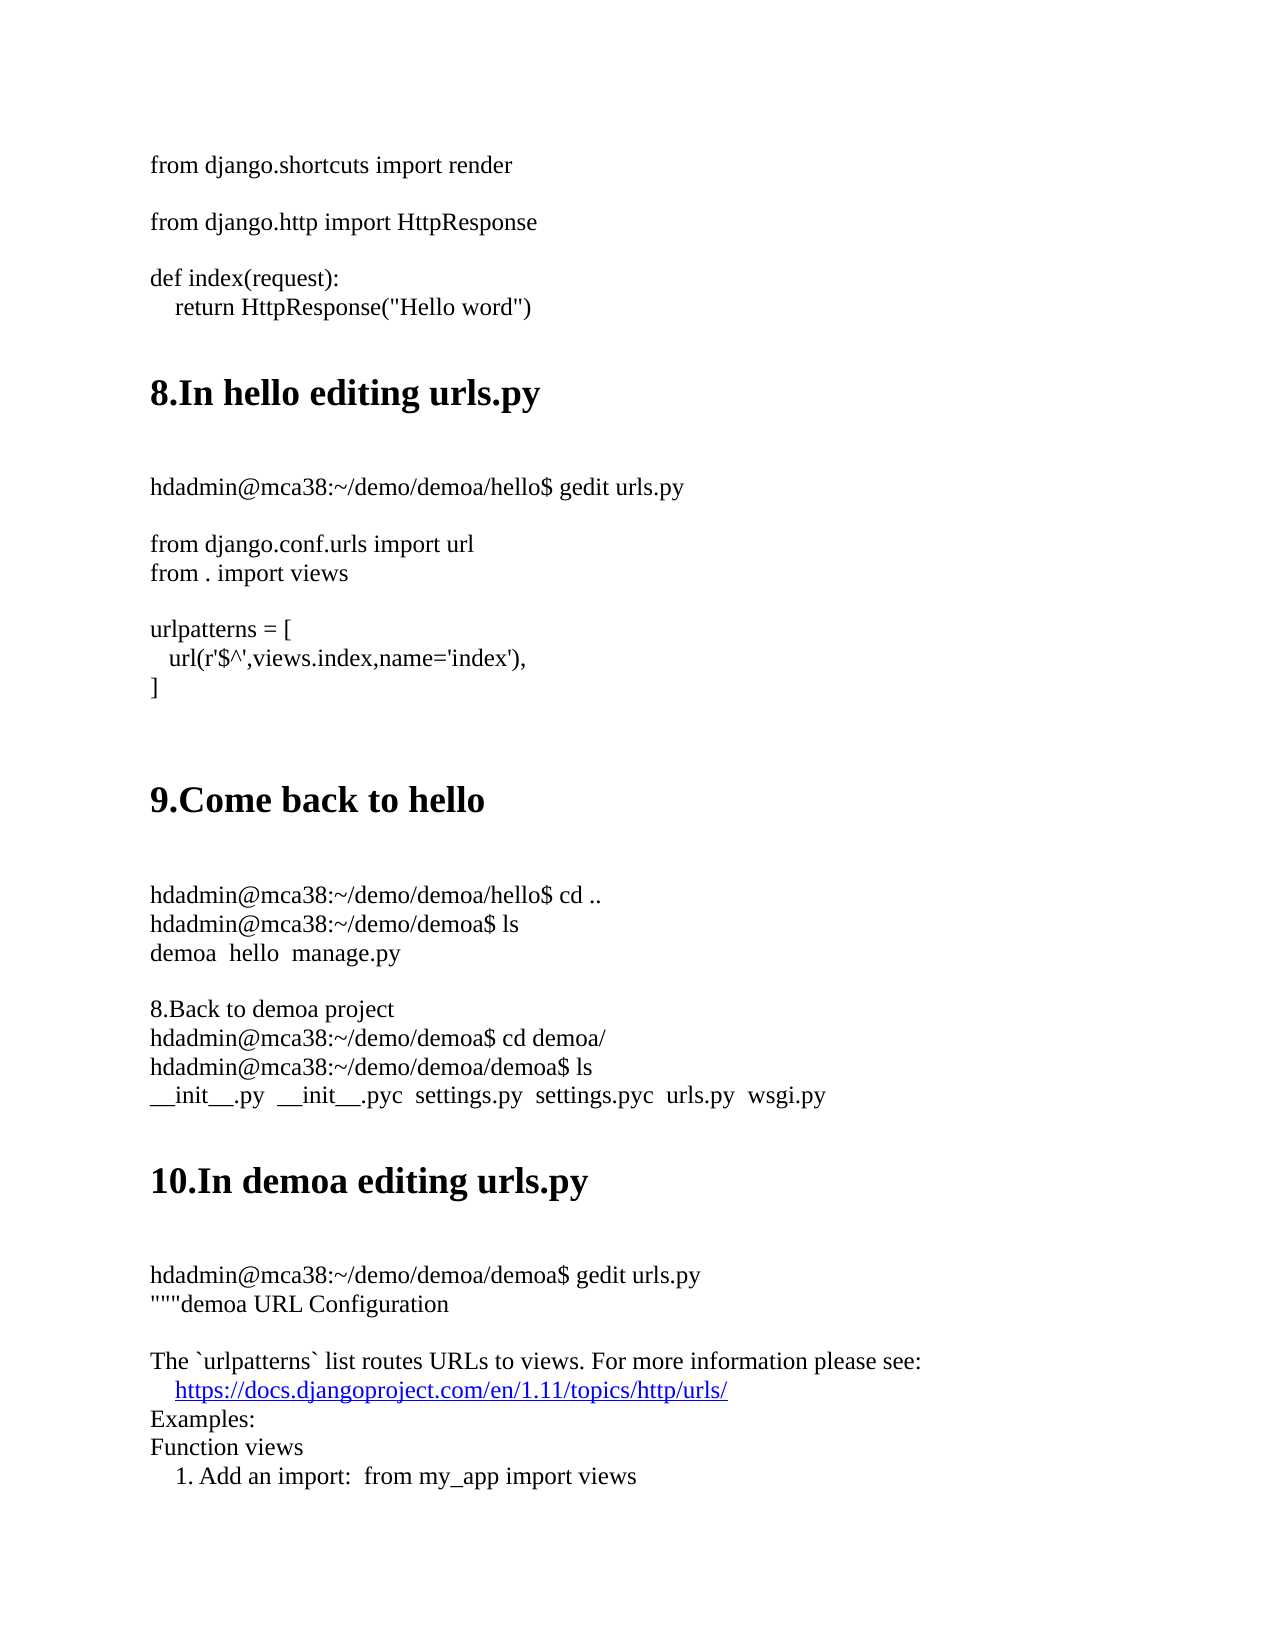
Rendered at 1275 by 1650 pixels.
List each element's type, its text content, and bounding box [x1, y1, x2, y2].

text 10.In demoa editing urls.py [150, 1158, 1125, 1201]
text """demoa URL Configuration [150, 1289, 1125, 1318]
text hdadmin@mca38:~/demo/demoa/demoa$ ls [150, 1052, 1125, 1081]
text url(r'$^',views.index,name='index'), [150, 643, 1125, 672]
text from django.http import HttpResponse [150, 207, 1125, 236]
text urlpatterns = [ [150, 614, 1125, 643]
text hdadmin@mca38:~/demo/demoa$ cd demoa/ [150, 1023, 1125, 1052]
text The `urlpatterns` list routes URLs to views. For more information please see: [150, 1346, 1125, 1375]
text hdadmin@mca38:~/demo/demoa/hello$ gedit urls.py [150, 472, 1125, 501]
text Function views [150, 1432, 1125, 1461]
text return HttpResponse("Hello word") [150, 292, 1125, 321]
text hdadmin@mca38:~/demo/demoa/demoa$ gedit urls.py [150, 1261, 1125, 1289]
text 8.In hello editing urls.py [150, 370, 1125, 413]
text hdadmin@mca38:~/demo/demoa$ ls [150, 909, 1125, 938]
text Examples: [150, 1404, 1125, 1432]
text 1. Add an import: from my_app import views [150, 1461, 1125, 1490]
text from . import views [150, 558, 1125, 587]
text demoa hello manage.py [150, 938, 1125, 966]
text 9.Come back to hello [150, 778, 1125, 821]
text https://docs.djangoproject.com/en/1.11/topics/http/urls/ [150, 1375, 1125, 1404]
text from django.shortcuts import render [150, 150, 1125, 179]
text def index(request): [150, 263, 1125, 292]
text 8.Back to demoa project [150, 994, 1125, 1023]
text hdadmin@mca38:~/demo/demoa/hello$ cd .. [150, 880, 1125, 909]
text ] [150, 672, 1125, 701]
text __init__.py __init__.pyc settings.py settings.pyc urls.py wsgi.py [150, 1081, 1125, 1109]
text from django.conf.urls import url [150, 529, 1125, 558]
